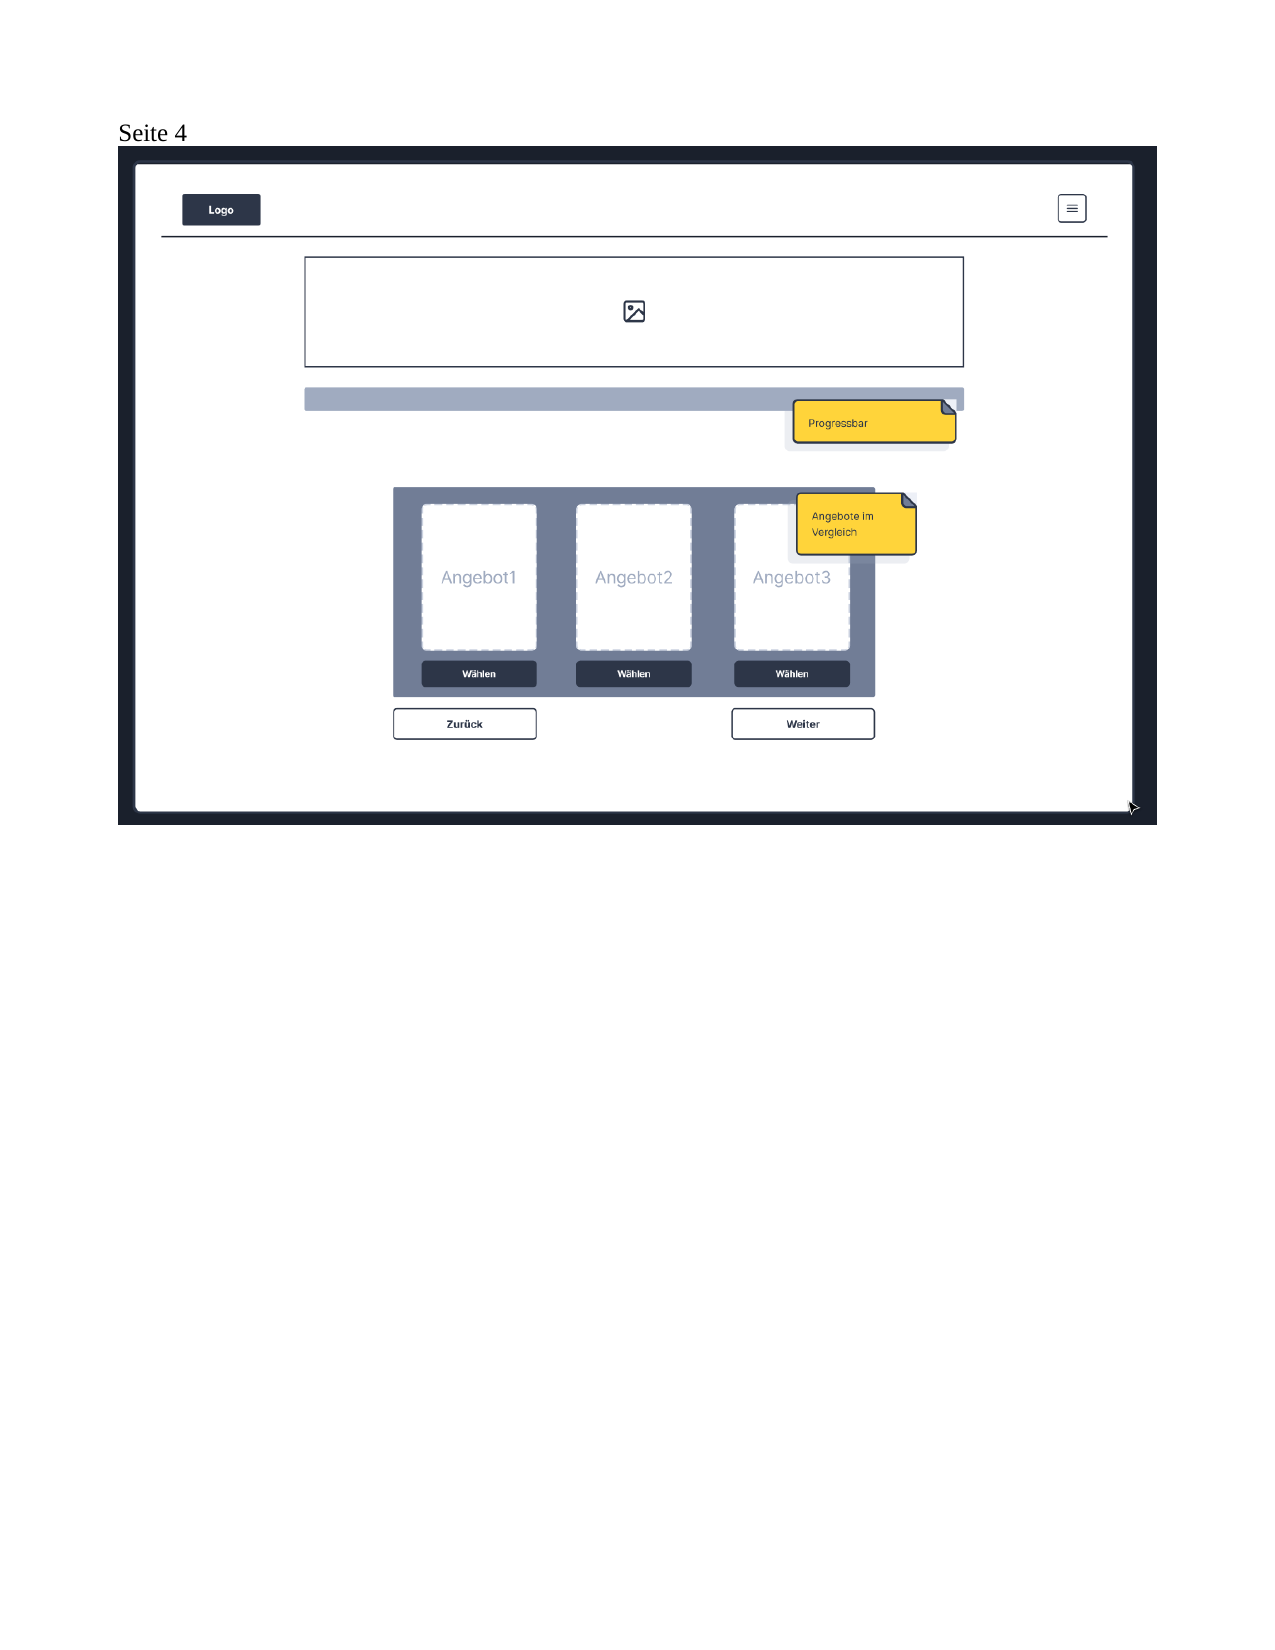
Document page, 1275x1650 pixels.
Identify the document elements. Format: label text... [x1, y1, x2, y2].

picture [118, 146, 1157, 825]
text Seite 4 [118, 118, 1157, 146]
